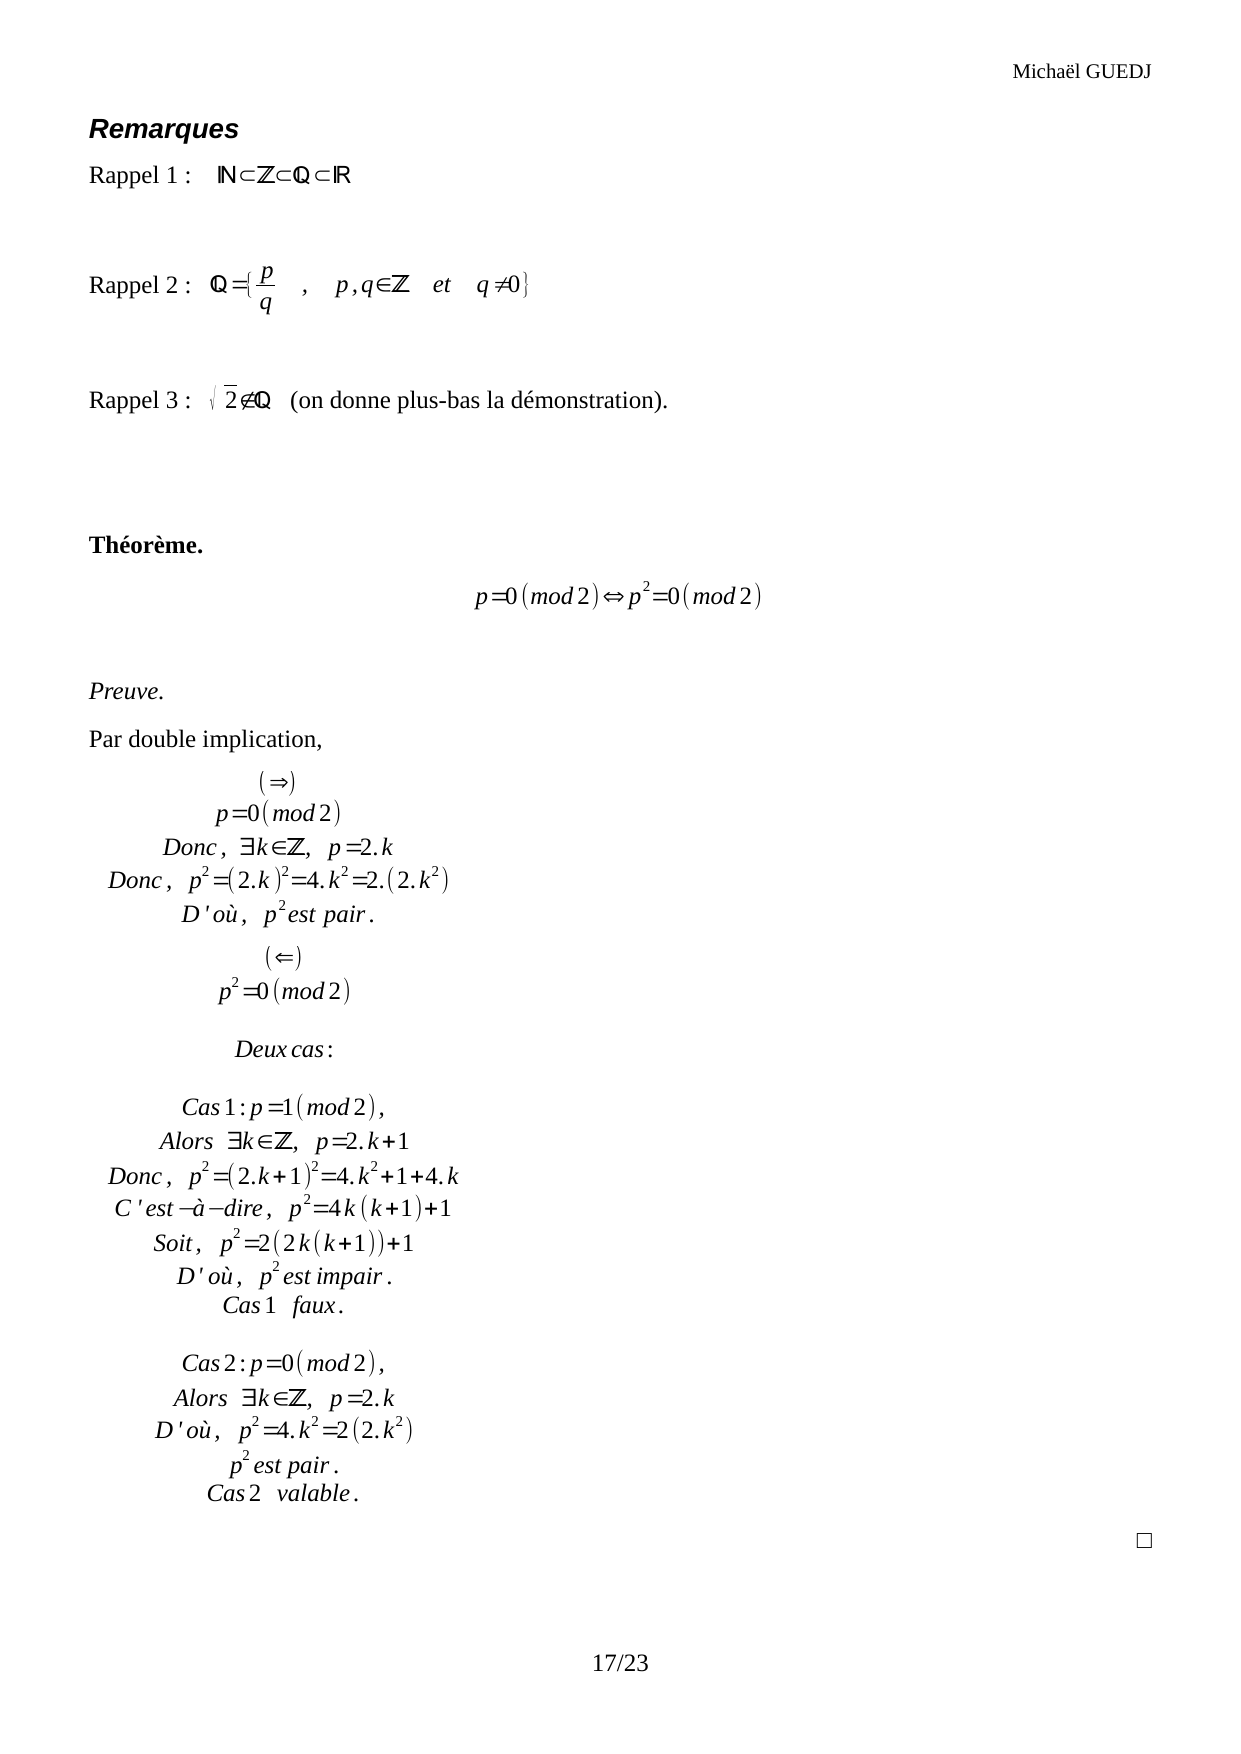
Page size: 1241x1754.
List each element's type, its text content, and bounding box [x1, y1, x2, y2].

text □ [88, 1526, 1152, 1554]
text Théorème. [88, 530, 1152, 558]
text Rappel 2 : [88, 257, 1152, 316]
subtitle Remarques [88, 113, 1152, 144]
text Par double implication, [88, 724, 1152, 752]
text Rappel 3 :(on donne plus-bas la démonstration). [88, 382, 1152, 416]
text Preuve. [88, 676, 1152, 705]
text Rappel 1 : [88, 157, 1152, 190]
